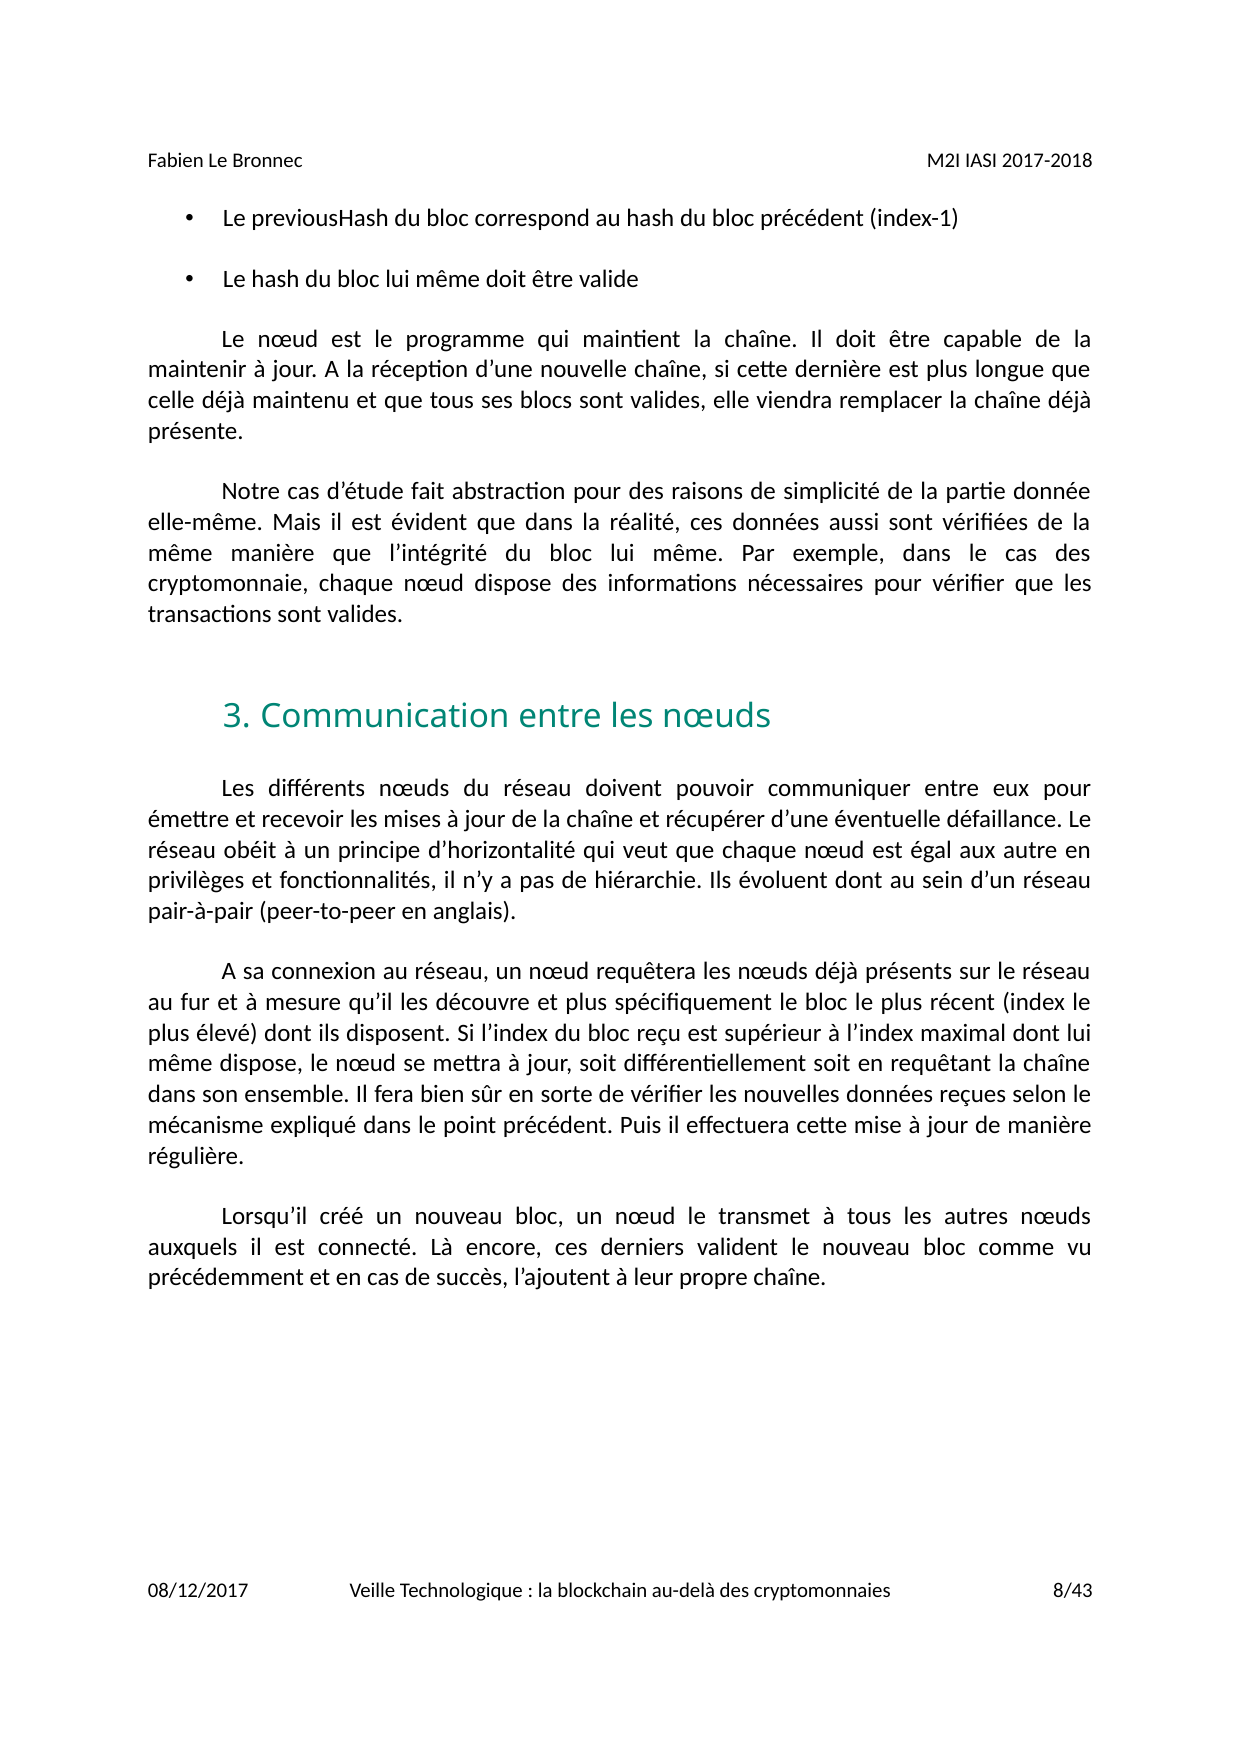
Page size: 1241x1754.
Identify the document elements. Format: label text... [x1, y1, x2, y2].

text Les différents nœuds du réseau doivent pouvoir communiquer entre eux pour émettre et recevoir les mises à jour de la chaîne et récupérer d’une éventuelle défaillance. Le réseau obéit à un principe d’horizontalité qui veut que chaque nœud est égal aux autre en privilèges et fonctionnalités, il n’y a pas de hiérarchie. Ils évoluent dont au sein d’un réseau pair-à-pair (peer-to-peer en anglais). [148, 772, 1093, 926]
text Notre cas d’étude fait abstraction pour des raisons de simplicité de la partie donnée elle-même. Mais il est évident que dans la réalité, ces données aussi sont vérifiées de la même manière que l’intégrité du bloc lui même. Par exemple, dans le cas des cryptomonnaie, chaque nœud dispose des informations nécessaires pour vérifier que les transactions sont valides. [148, 475, 1093, 629]
text Lorsqu’il créé un nouveau bloc, un nœud le transmet à tous les autres nœuds auxquels il est connecté. Là encore, ces derniers valident le nouveau bloc comme vu précédemment et en cas de succès, l’ajoutent à leur propre chaîne. [148, 1200, 1093, 1292]
text A sa connexion au réseau, un nœud requêtera les nœuds déjà présents sur le réseau au fur et à mesure qu’il les découvre et plus spécifiquement le bloc le plus récent (index le plus élevé) dont ils disposent. Si l’index du bloc reçu est supérieur à l’index maximal dont lui même dispose, le nœud se mettra à jour, soit différentiellement soit en requêtant la chaîne dans son ensemble. Il fera bien sûr en sorte de vérifier les nouvelles données reçues selon le mécanisme expliqué dans le point précédent. Puis il effectuera cette mise à jour de manière régulière. [148, 955, 1093, 1170]
list Le hash du bloc lui même doit être valide [185, 263, 1093, 293]
subtitle Communication entre les nœuds [223, 691, 1093, 737]
text Le nœud est le programme qui maintient la chaîne. Il doit être capable de la maintenir à jour. A la réception d’une nouvelle chaîne, si cette dernière est plus longue que celle déjà maintenu et que tous ses blocs sont valides, elle viendra remplacer la chaîne déjà présente. [148, 323, 1093, 446]
list Le previousHash du bloc correspond au hash du bloc précédent (index-1) [185, 202, 1093, 233]
